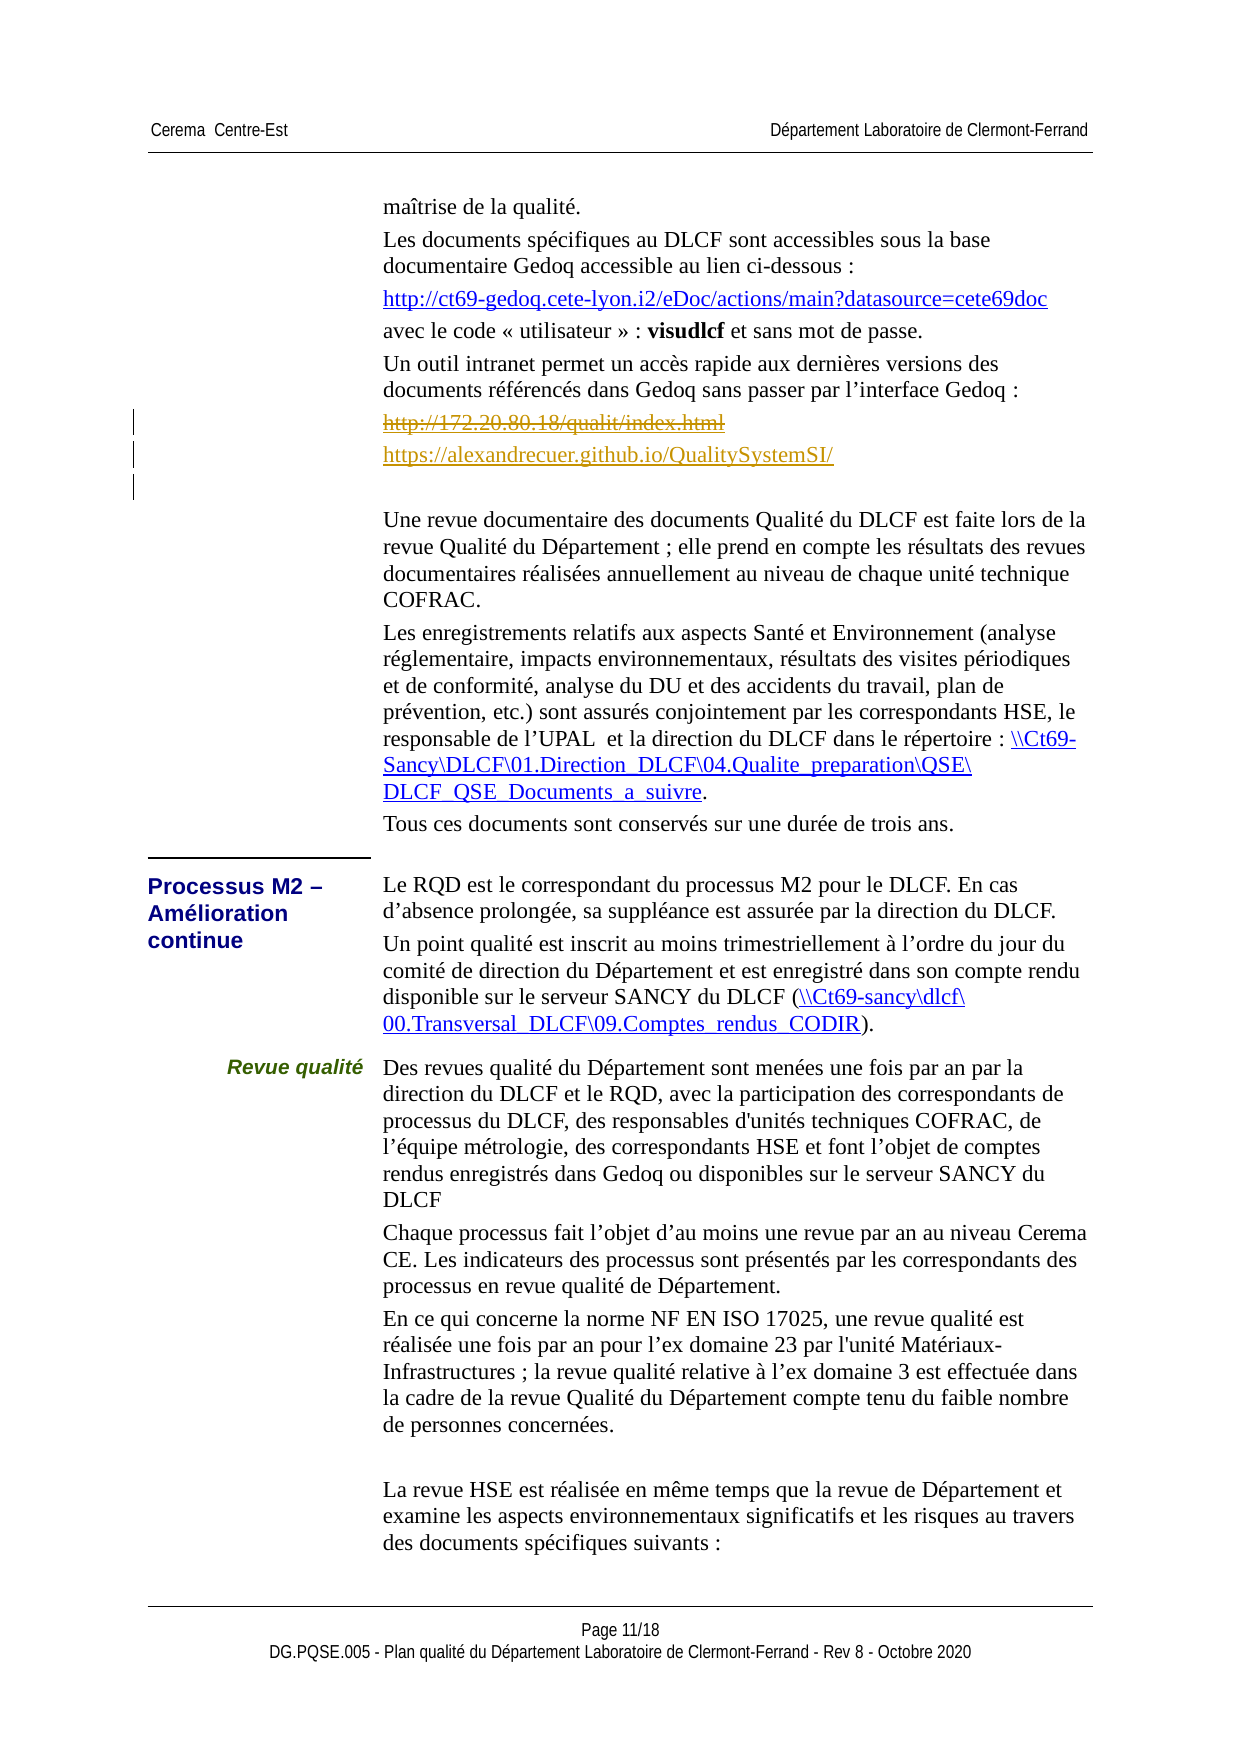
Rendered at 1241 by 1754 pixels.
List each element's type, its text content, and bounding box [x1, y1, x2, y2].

table_cell Revue qualité [148, 1042, 371, 1561]
table_header Processus M2 – Amélioration continue [148, 859, 371, 1042]
table_header Les documents Qualité spécifiques au DLCF sont gérés conformément à la procédure « M1.P.001 - Procédure Maîtrise des documents et des enregistrements » du Cerema CE. Le tableau, en annexe A, récapitule par référentiel normatif, d’une part les documents qualité spécifiques au DLCF qui complète le système documentaire qualité de niveau Cerema CE, et d’autre part les enregistrements que le DLCF doit tenir à jour pour la maîtrise de la qualité. Les documents spécifiques au DLCF sont accessibles sous la base documentaire Gedoq accessible au lien ci-dessous : http://ct69-gedoq.cete-lyon.i2/eDoc/actions/main?datasource=cete69doc avec le code « utilisateur » : visudlcf et sans mot de passe. Un outil intranet permet un accès rapide aux dernières versions des documents référencés dans Gedoq sans passer par l’interface Gedoq : https://alexandrecuer.github.io/QualitySystemSI/ Une revue documentaire des documents Qualité du DLCF est faite lors de la revue Qualité du Département ; elle prend en compte les résultats des revues documentaires réalisées annuellement au niveau de chaque unité technique COFRAC. Les enregistrements relatifs aux aspects Santé et Environnement (analyse réglementaire, impacts environnementaux, résultats des visites périodiques et de conformité, analyse du DU et des accidents du travail, plan de prévention, etc.) sont assurés conjointement par les correspondants HSE, le responsable de l’UPAL et la direction du DLCF dans le répertoire : \\Ct69-Sancy\DLCF\01.Direction_DLCF\04.Qualite_preparation\QSE\DLCF_QSE_Documents_a_suivre. Tous ces documents sont conservés sur une durée de trois ans. [371, 181, 1093, 843]
table_header [148, 181, 371, 843]
table_cell Des revues qualité du Département sont menées une fois par an par la direction du DLCF et le RQD, avec la participation des correspondants de processus du DLCF, des responsables d'unités techniques COFRAC, de l’équipe métrologie, des correspondants HSE et font l’objet de comptes rendus enregistrés dans Gedoq ou disponibles sur le serveur SANCY du DLCF Chaque processus fait l’objet d’au moins une revue par an au niveau Cerema CE. Les indicateurs des processus sont présentés par les correspondants des processus en revue qualité de Département. En ce qui concerne la norme NF EN ISO 17025, une revue qualité est réalisée une fois par an pour l’ex domaine 23 par l'unité Matériaux-Infrastructures ; la revue qualité relative à l’ex domaine 3 est effectuée dans la cadre de la revue Qualité du Département compte tenu du faible nombre de personnes concernées. La revue HSE est réalisée en même temps que la revue de Département et examine les aspects environnementaux significatifs et les risques au travers des documents spécifiques suivants : l'analyse des aspects et impacts environnementaux, le bilan des accidents du travail, le Document Unique. Par ailleurs les différents sujets relevant de l’Hygiène Sécurité et Environnement font l’objet d’un examen et suivi lors de la commission de site du DLCF émanation locale du CHSCT se réunissant une fois par an. [371, 1042, 1093, 1561]
table_header Le RQD est le correspondant du processus M2 pour le DLCF. En cas d’absence prolongée, sa suppléance est assurée par la direction du DLCF. Un point qualité est inscrit au moins trimestriellement à l’ordre du jour du comité de direction du Département et est enregistré dans son compte rendu disponible sur le serveur SANCY du DLCF (\\Ct69-sancy\dlcf\00.Transversal_DLCF\09.Comptes_rendus_CODIR). [371, 857, 1093, 1042]
